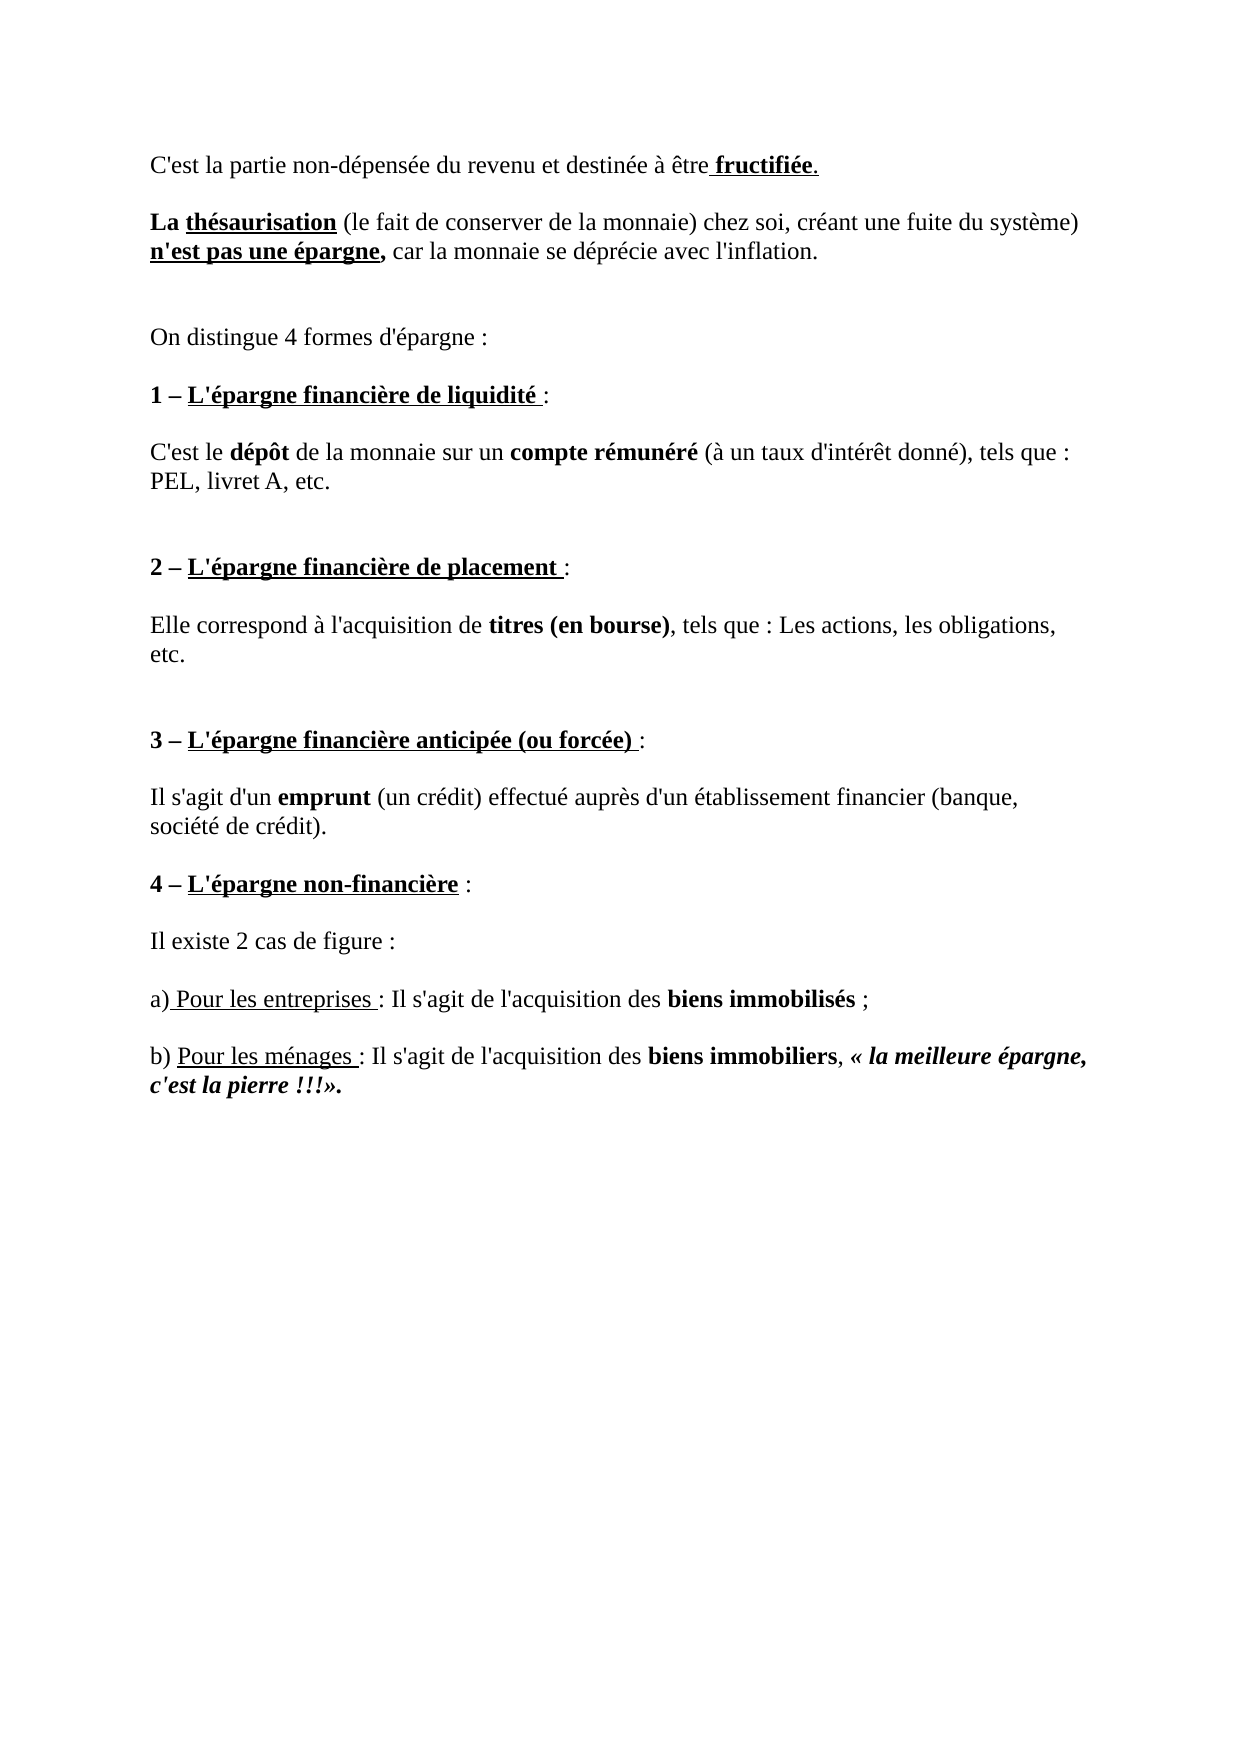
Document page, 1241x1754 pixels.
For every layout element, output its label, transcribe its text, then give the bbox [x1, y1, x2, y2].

text 3 – L'épargne financière anticipée (ou forcée) : [150, 725, 1090, 754]
text 1 – L'épargne financière de liquidité : [150, 380, 1090, 409]
text 2 – L'épargne financière de placement : [150, 552, 1090, 581]
text Il s'agit d'un emprunt (un crédit) effectué auprès d'un établissement financier (banque, société de crédit). [150, 782, 1090, 840]
text 4 – L'épargne non-financière : [150, 869, 1090, 897]
text On distingue 4 formes d'épargne : [150, 322, 1090, 351]
text b) Pour les ménages : Il s'agit de l'acquisition des biens immobiliers, « la meilleure épargne, c'est la pierre !!!». [150, 1041, 1090, 1099]
text La thésaurisation (le fait de conserver de la monnaie) chez soi, créant une fuite du système) n'est pas une épargne, car la monnaie se déprécie avec l'inflation. [150, 207, 1090, 265]
text a) Pour les entreprises : Il s'agit de l'acquisition des biens immobilisés ; [150, 984, 1090, 1012]
text C'est le dépôt de la monnaie sur un compte rémunéré (à un taux d'intérêt donné), tels que : PEL, livret A, etc. [150, 437, 1090, 495]
text Elle correspond à l'acquisition de titres (en bourse), tels que : Les actions, les obligations, etc. [150, 610, 1090, 667]
text Il existe 2 cas de figure : [150, 926, 1090, 955]
text C'est la partie non-dépensée du revenu et destinée à être fructifiée. [150, 150, 1090, 179]
